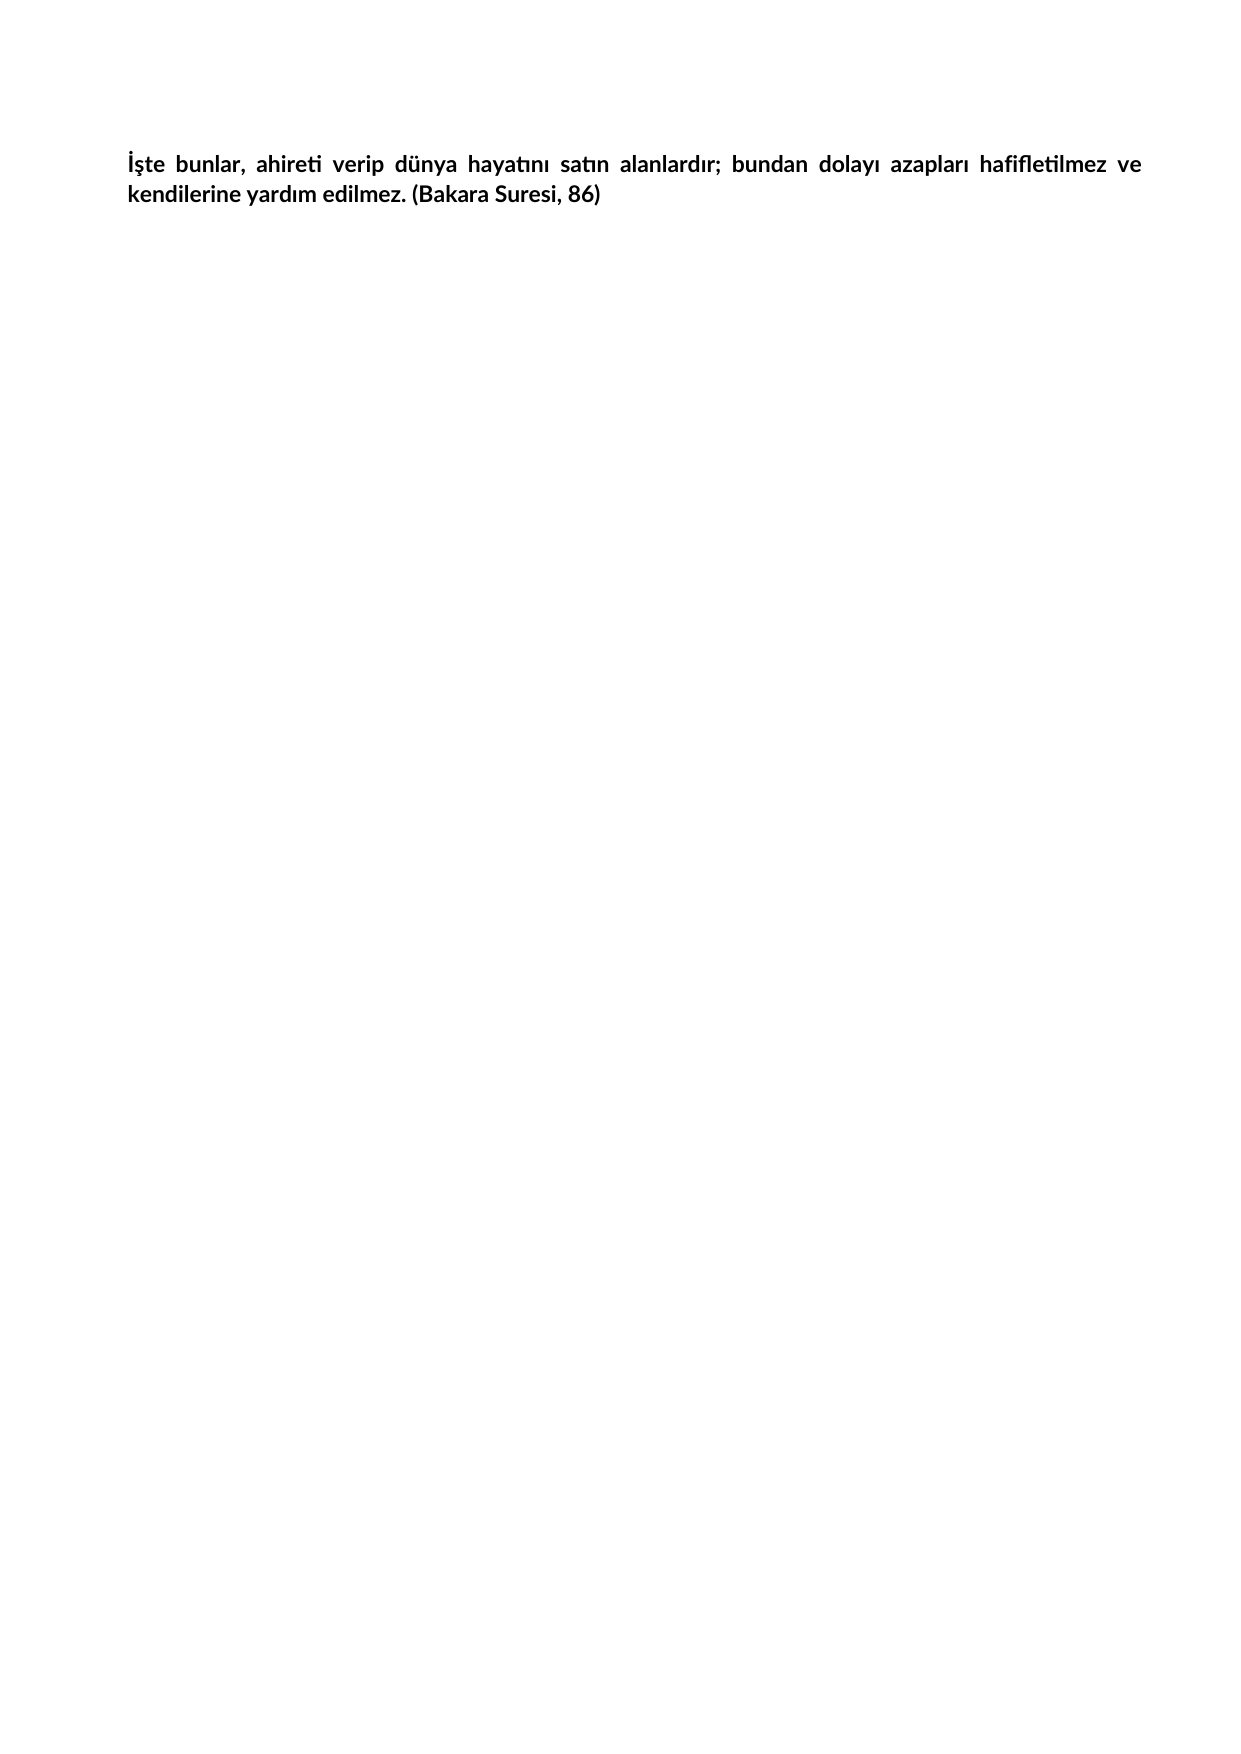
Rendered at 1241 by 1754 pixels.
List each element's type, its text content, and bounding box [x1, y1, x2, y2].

text İşte bunlar, ahireti verip dünya hayatını satın alanlardır; bundan dolayı azapları hafifletilmez ve kendilerine yardım edilmez. (Bakara Suresi, 86) [127, 150, 1143, 208]
